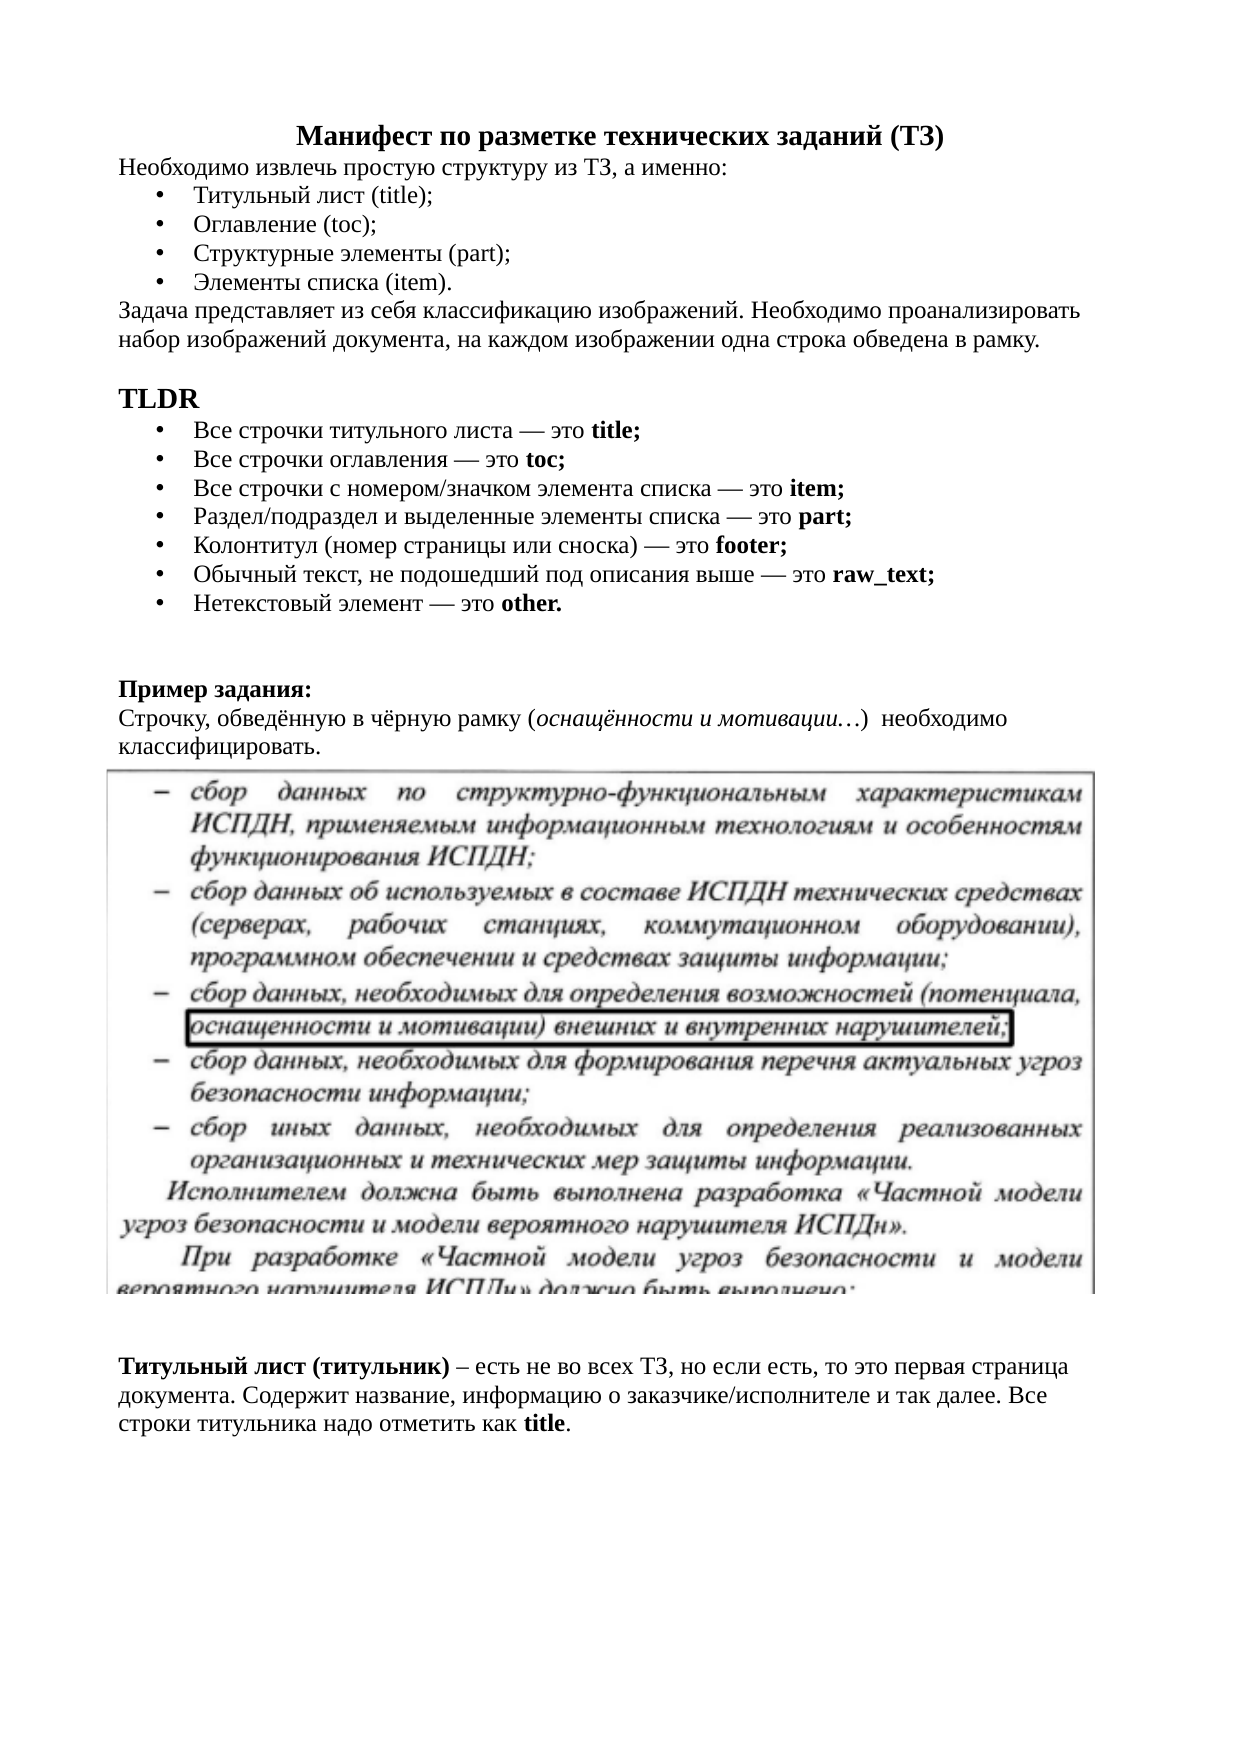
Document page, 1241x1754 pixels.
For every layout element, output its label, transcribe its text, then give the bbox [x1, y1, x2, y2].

list Все строчки титульного листа — это title; [156, 415, 1122, 444]
list Титульный лист (title); [156, 180, 1122, 209]
list Все строчки оглавления — это toc; [156, 444, 1122, 473]
list Раздел/подраздел и выделенные элементы списка — это part; [156, 501, 1122, 530]
text Титульный лист (титульник) – есть не во всех ТЗ, но если есть, то это первая страница документа. Содержит название, информацию о заказчике/исполнителе и так далее. Все строки титульника надо отметить как title. [118, 1351, 1122, 1437]
list Оглавление (toc); [156, 209, 1122, 238]
list Обычный текст, не подошедший под описания выше — это raw_text; [156, 559, 1122, 588]
text Строчку, обведённую в чёрную рамку (оснащённости и мотивации…) необходимо классифицировать. [118, 703, 1122, 1322]
text Задача представляет из себя классификацию изображений. Необходимо проанализировать набор изображений документа, на каждом изображении одна строка обведена в рамку. [118, 295, 1122, 353]
text Необходимо извлечь простую структуру из ТЗ, а именно: [118, 152, 1122, 180]
text TLDR [118, 382, 1122, 415]
text Манифест по разметке технических заданий (ТЗ) [118, 118, 1122, 152]
picture [106, 768, 1095, 1294]
list Колонтитул (номер страницы или сноска) — это footer; [156, 530, 1122, 559]
list Нетекстовый элемент — это other. [156, 588, 1122, 616]
list Все строчки с номером/значком элемента списка — это item; [156, 473, 1122, 501]
list Структурные элементы (part); [156, 238, 1122, 267]
text Пример задания: [118, 674, 1122, 703]
list Элементы списка (item). [156, 267, 1122, 295]
